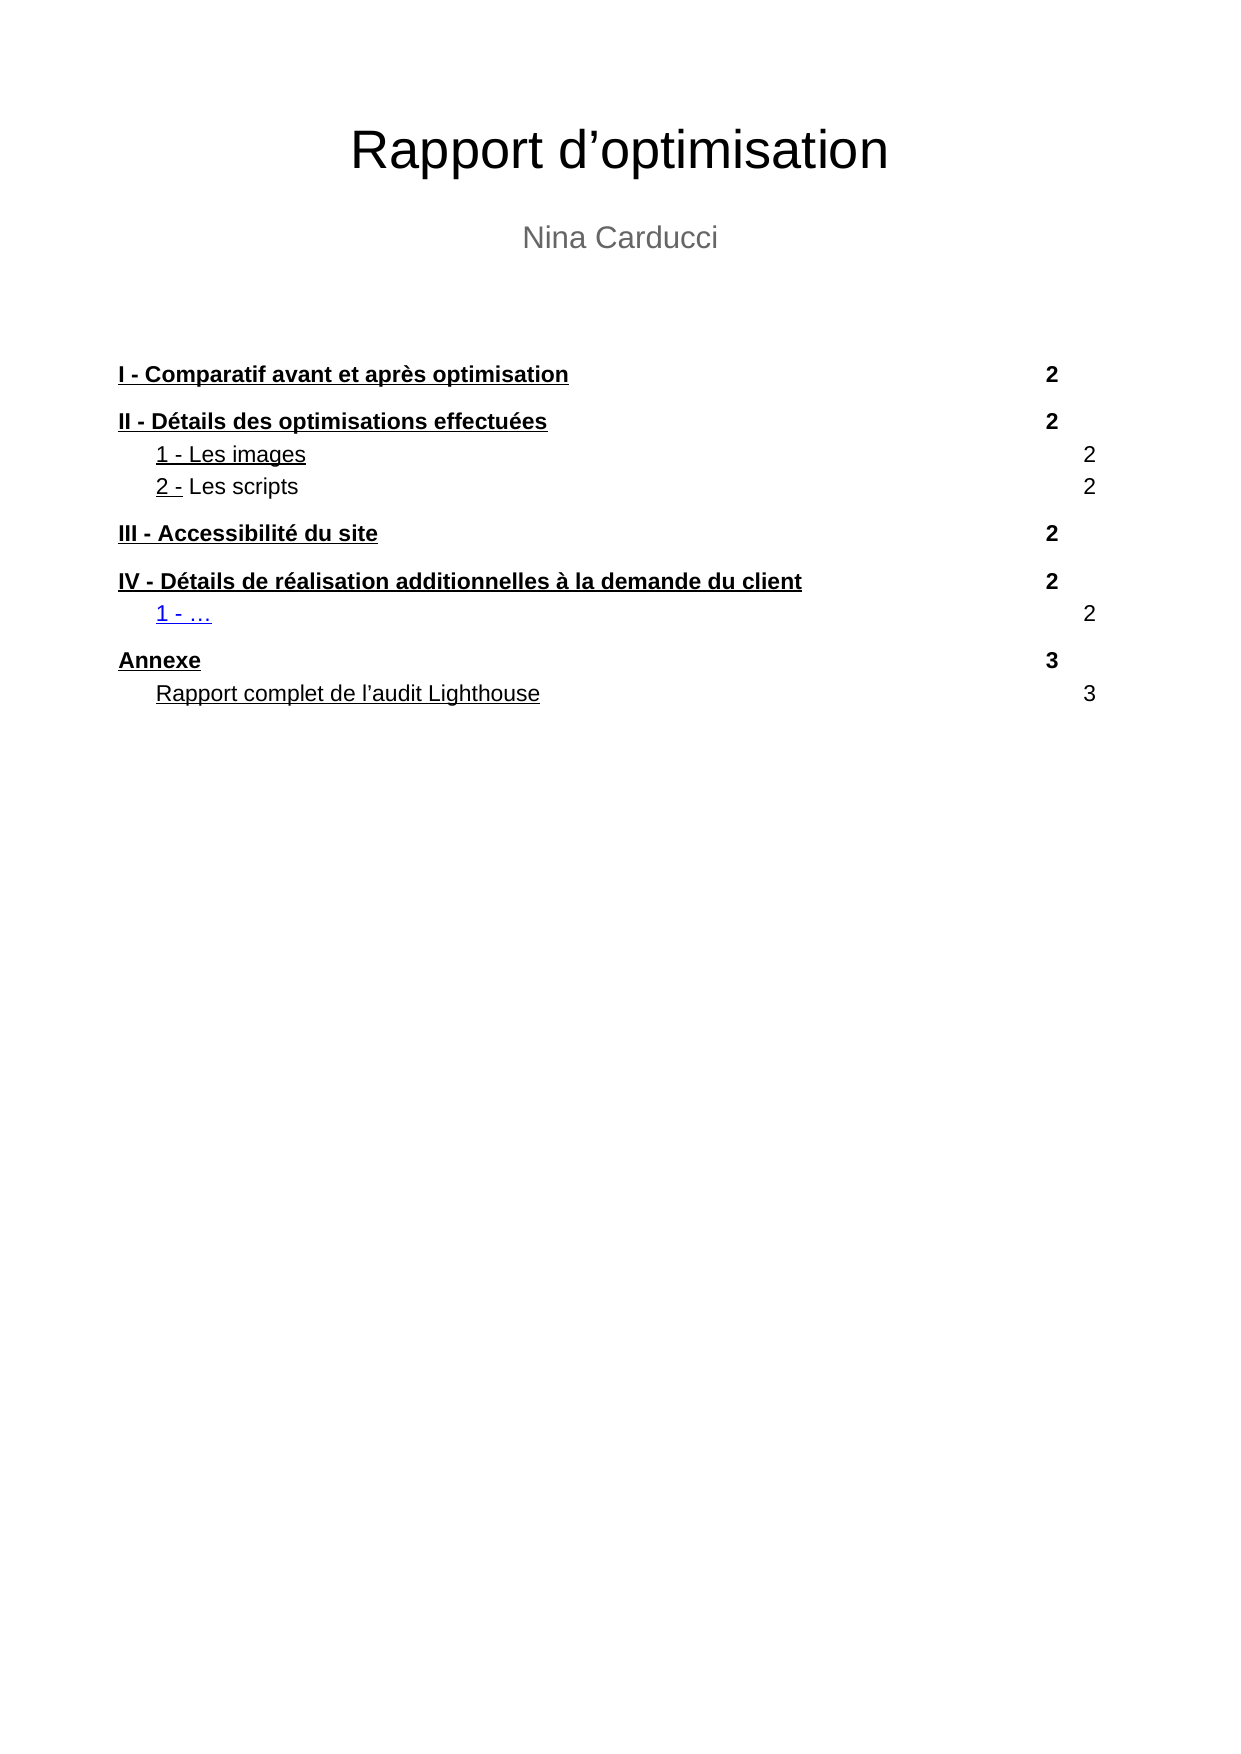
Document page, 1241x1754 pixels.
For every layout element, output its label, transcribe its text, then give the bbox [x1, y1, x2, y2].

text III - Accessibilité du site 2 [118, 520, 1122, 547]
text 1 - Les images 2 [156, 441, 1122, 467]
text 2 - Les scripts 2 [156, 473, 1122, 499]
text Rapport d’optimisation [118, 118, 1122, 180]
text Nina Carducci [118, 219, 1122, 255]
text Rapport complet de l’audit Lighthouse 3 [156, 680, 1122, 706]
text I - Comparatif avant et après optimisation 2 [118, 361, 1122, 387]
text II - Détails des optimisations effectuées 2 [118, 408, 1122, 434]
text Annexe 3 [118, 647, 1122, 674]
text IV - Détails de réalisation additionnelles à la demande du client 2 [118, 568, 1122, 594]
text 1 - … 2 [156, 600, 1122, 627]
